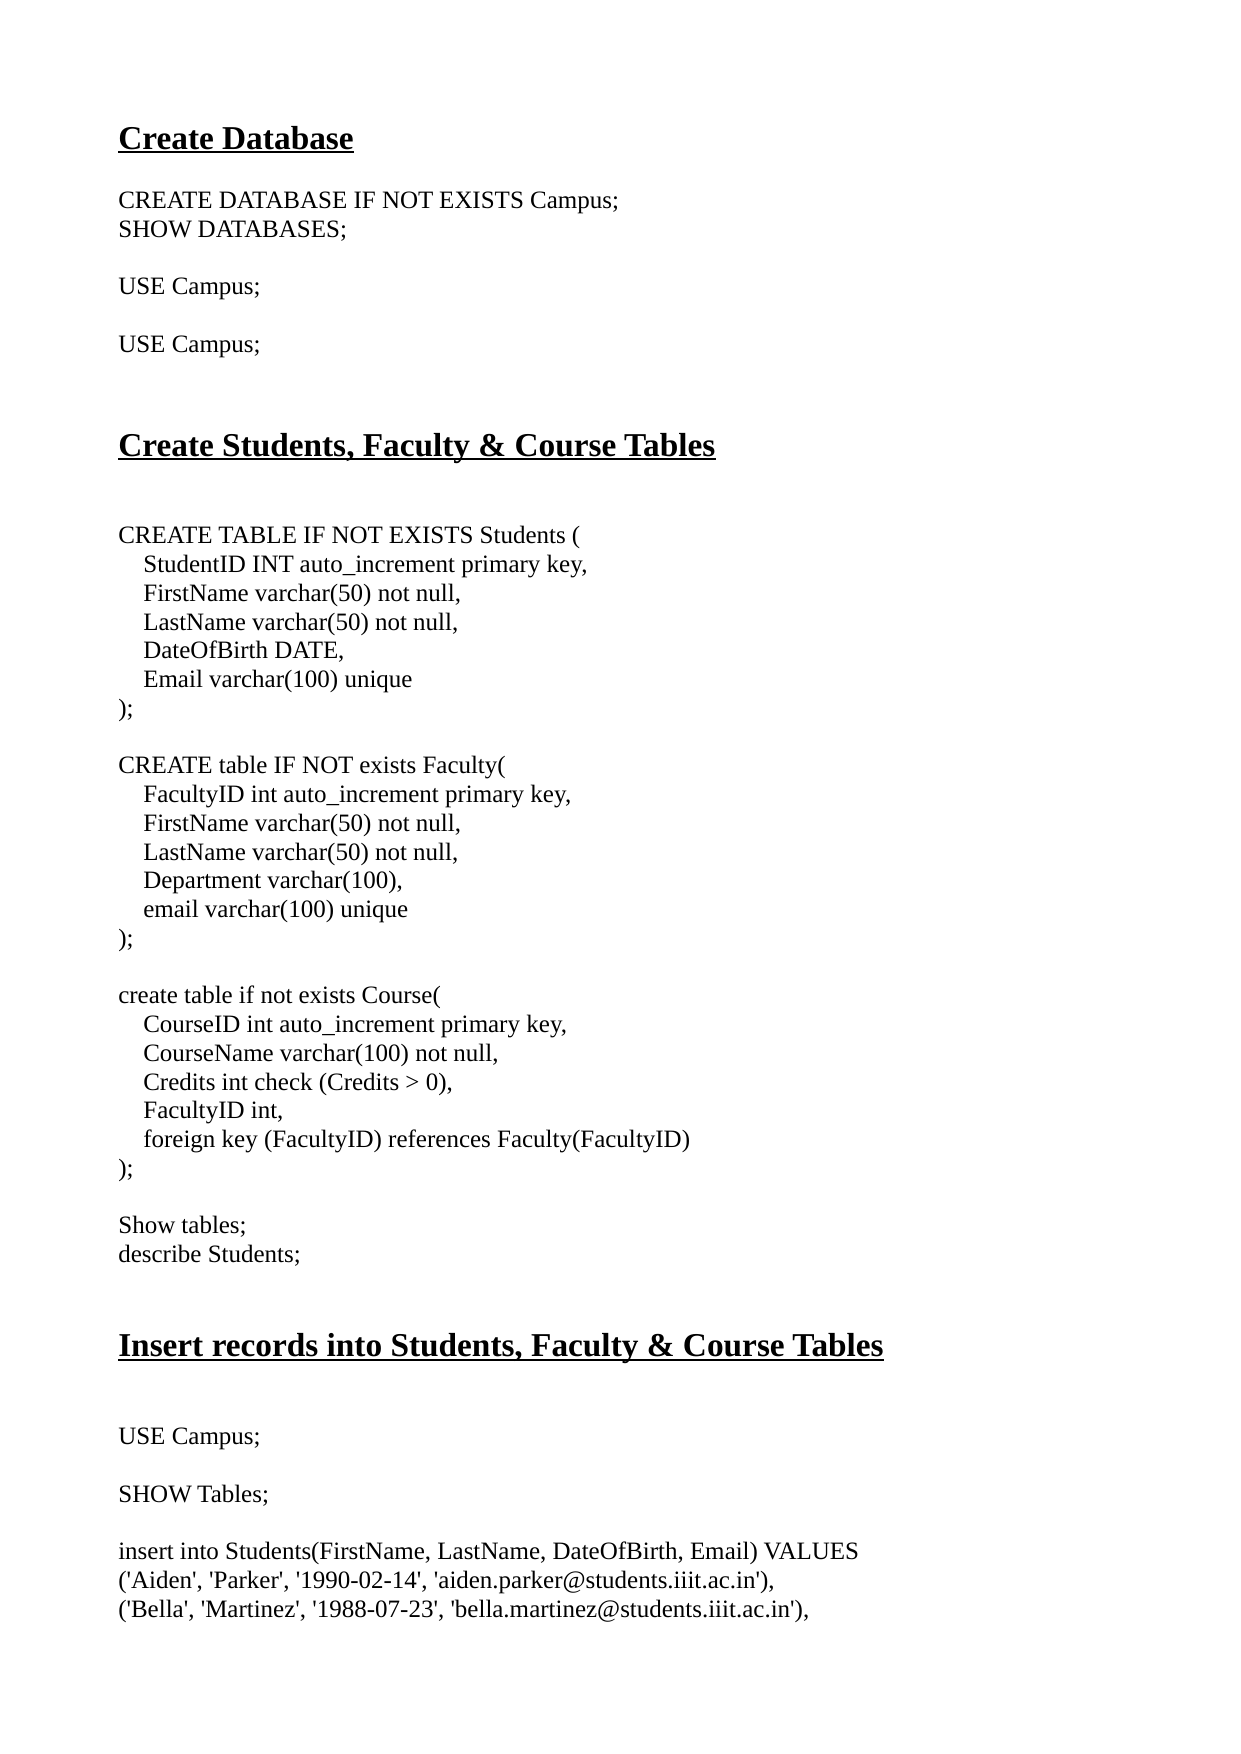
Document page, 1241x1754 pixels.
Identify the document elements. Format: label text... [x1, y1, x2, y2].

text insert into Students(FirstName, LastName, DateOfBirth, Email) VALUES [118, 1536, 1122, 1565]
text ); [118, 923, 1122, 952]
text Create Database [118, 118, 1122, 156]
text CourseID int auto_increment primary key, [118, 1009, 1122, 1038]
text LastName varchar(50) not null, [118, 837, 1122, 866]
text FacultyID int auto_increment primary key, [118, 779, 1122, 808]
text USE Campus; [118, 271, 1122, 300]
text CourseName varchar(100) not null, [118, 1038, 1122, 1067]
text Credits int check (Credits > 0), [118, 1067, 1122, 1096]
text Department varchar(100), [118, 866, 1122, 894]
text SHOW Tables; [118, 1479, 1122, 1508]
text DateOfBirth DATE, [118, 636, 1122, 664]
text FirstName varchar(50) not null, [118, 808, 1122, 837]
text CREATE TABLE IF NOT EXISTS Students ( [118, 521, 1122, 549]
text email varchar(100) unique [118, 894, 1122, 923]
text CREATE DATABASE IF NOT EXISTS Campus; [118, 185, 1122, 214]
text SHOW DATABASES; [118, 214, 1122, 243]
text USE Campus; [118, 1421, 1122, 1450]
text ('Bella', 'Martinez', '1988-07-23', 'bella.martinez@students.iiit.ac.in'), [118, 1594, 1122, 1623]
text Email varchar(100) unique [118, 664, 1122, 693]
text ); [118, 1153, 1122, 1182]
text describe Students; [118, 1239, 1122, 1268]
text ); [118, 693, 1122, 722]
text StudentID INT auto_increment primary key, [118, 549, 1122, 578]
text USE Campus; [118, 329, 1122, 358]
text Insert records into Students, Faculty & Course Tables [118, 1326, 1122, 1364]
text ('Aiden', 'Parker', '1990-02-14', 'aiden.parker@students.iiit.ac.in'), [118, 1565, 1122, 1594]
text create table if not exists Course( [118, 981, 1122, 1009]
text FirstName varchar(50) not null, [118, 578, 1122, 607]
text CREATE table IF NOT exists Faculty( [118, 751, 1122, 779]
text Create Students, Faculty & Course Tables [118, 425, 1122, 463]
text Show tables; [118, 1211, 1122, 1239]
text FacultyID int, [118, 1096, 1122, 1124]
text LastName varchar(50) not null, [118, 607, 1122, 636]
text foreign key (FacultyID) references Faculty(FacultyID) [118, 1124, 1122, 1153]
